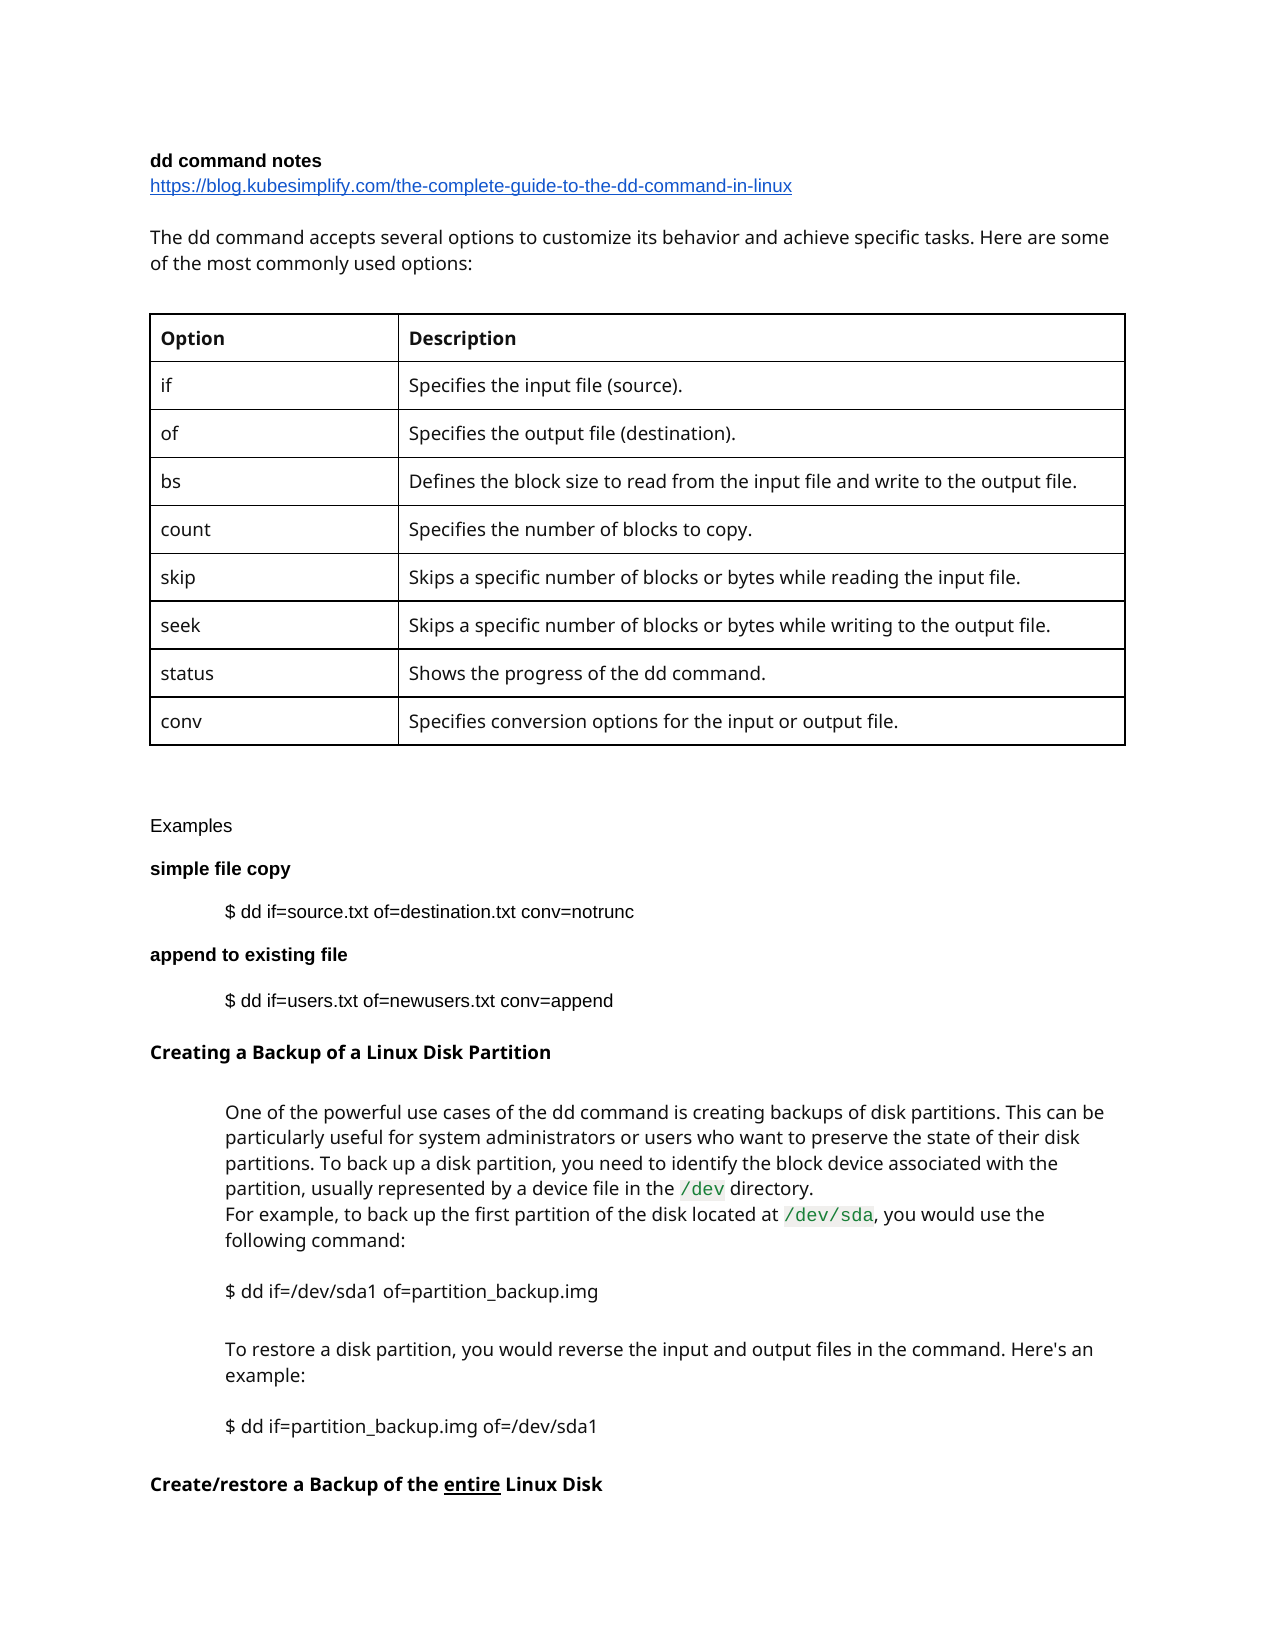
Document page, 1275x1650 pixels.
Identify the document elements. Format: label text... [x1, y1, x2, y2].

table_cell Specifies the output file (destination). [399, 410, 1124, 457]
table_header Description [399, 315, 1124, 361]
table_cell status [151, 650, 398, 696]
text $ dd if=/dev/sda1 of=partition_backup.img [225, 1278, 1125, 1304]
text $ dd if=users.txt of=newusers.txt conv=append [150, 990, 1125, 1012]
table_cell conv [151, 698, 398, 744]
table_cell if [151, 362, 398, 409]
table_cell seek [151, 602, 398, 648]
text To restore a disk partition, you would reverse the input and output files in the command. Here's an example: [225, 1337, 1125, 1388]
text dd command notes [150, 150, 1125, 172]
table_header Option [151, 315, 398, 361]
table_cell skip [151, 554, 398, 600]
table_cell Skips a specific number of blocks or bytes while reading the input file. [399, 554, 1124, 600]
subtitle Creating a Backup of a Linux Disk Partition [150, 1040, 1125, 1065]
text append to existing file [150, 944, 1125, 965]
table_cell of [151, 410, 398, 457]
table_cell Specifies the number of blocks to copy. [399, 506, 1124, 552]
text Examples [150, 814, 1125, 836]
table_cell Specifies the input file (source). [399, 362, 1124, 409]
text One of the powerful use cases of the dd command is creating backups of disk partitions. This can be particularly useful for system administrators or users who want to preserve the state of their disk partitions. To back up a disk partition, you need to identify the block device associated with the partition, usually represented by a device file in the /dev directory. [225, 1099, 1125, 1201]
text The dd command accepts several options to customize its behavior and achieve specific tasks. Here are some of the most commonly used options: [150, 224, 1125, 275]
text $ dd if=source.txt of=destination.txt conv=notrunc [150, 901, 1125, 922]
table_cell Defines the block size to read from the input file and write to the output file. [399, 458, 1124, 504]
table_cell Skips a specific number of blocks or bytes while writing to the output file. [399, 602, 1124, 648]
table_cell Shows the progress of the dd command. [399, 650, 1124, 696]
text For example, to back up the first partition of the disk located at /dev/sda, you would use the following command: [225, 1201, 1125, 1253]
text simple file copy [150, 857, 1125, 879]
table_cell bs [151, 458, 398, 504]
table_cell count [151, 506, 398, 552]
table_cell Specifies conversion options for the input or output file. [399, 698, 1124, 744]
subtitle Create/restore a Backup of the entire Linux Disk [150, 1472, 1125, 1497]
text https://blog.kubesimplify.com/the-complete-guide-to-the-dd-command-in-linux [150, 175, 1125, 196]
text $ dd if=partition_backup.img of=/dev/sda1 [225, 1413, 1125, 1439]
